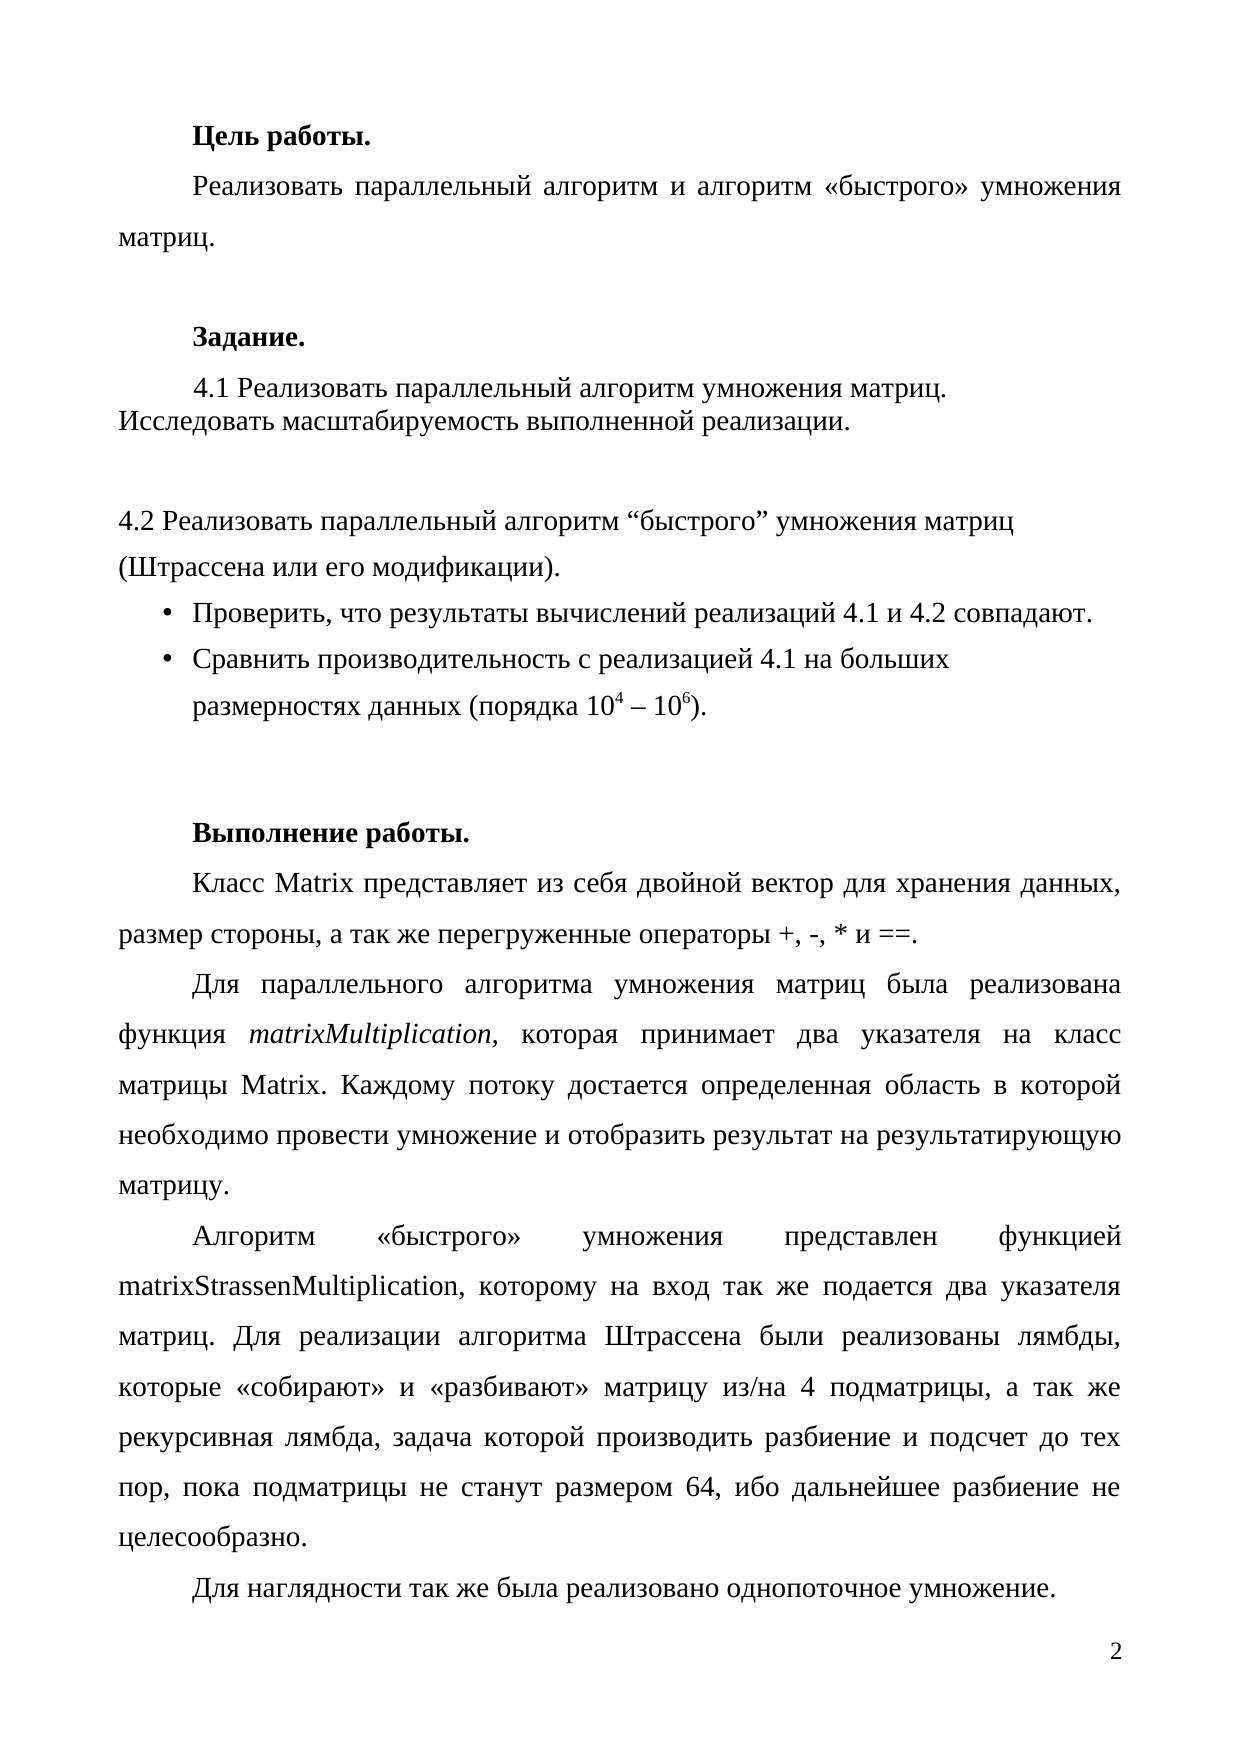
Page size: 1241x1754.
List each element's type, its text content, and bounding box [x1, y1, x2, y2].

list Сравнить производительность с реализацией 4.1 на больших размерностях данных (порядка 104 – 106). [162, 641, 1122, 721]
list Проверить, что результаты вычислений реализаций 4.1 и 4.2 совпадают. [162, 595, 1122, 629]
text Для параллельного алгоритма умножения матриц была реализована функция matrixMultiplication, которая принимает два указателя на класс матрицы Matrix. Каждому потоку достается определенная область в которой необходимо провести умножение и отобразить результат на результатирующую матрицу. [118, 966, 1122, 1201]
text Класс Matrix представляет из себя двойной вектор для хранения данных, размер стороны, а так же перегруженные операторы +, -, * и ==. [118, 866, 1122, 949]
text 4.1 Реализовать параллельный алгоритм умножения матриц. [118, 370, 1122, 403]
text 4.2 Реализовать параллельный алгоритм “быстрого” умножения матриц (Штрассена или его модификации). [118, 503, 1122, 582]
subtitle Цель работы. [118, 118, 1122, 152]
text Исследовать масштабируемость выполненной реализации. [118, 403, 1122, 437]
text Реализовать параллельный алгоритм и алгоритм «быстрого» умножения матриц. [118, 168, 1122, 252]
text Задание. [118, 319, 1122, 353]
subtitle Выполнение работы. [118, 815, 1122, 849]
text Алгоритм «быстрого» умножения представлен функцией matrixStrassenMultiplication, которому на вход так же подается два указателя матриц. Для реализации алгоритма Штрассена были реализованы лямбды, которые «собирают» и «разбивают» матрицу из/на 4 подматрицы, а так же рекурсивная лямбда, задача которой производить разбиение и подсчет до тех пор, пока подматрицы не станут размером 64, ибо дальнейшее разбиение не целесообразно. [118, 1218, 1122, 1553]
text Для наглядности так же была реализовано однопоточное умножение. [118, 1570, 1122, 1603]
